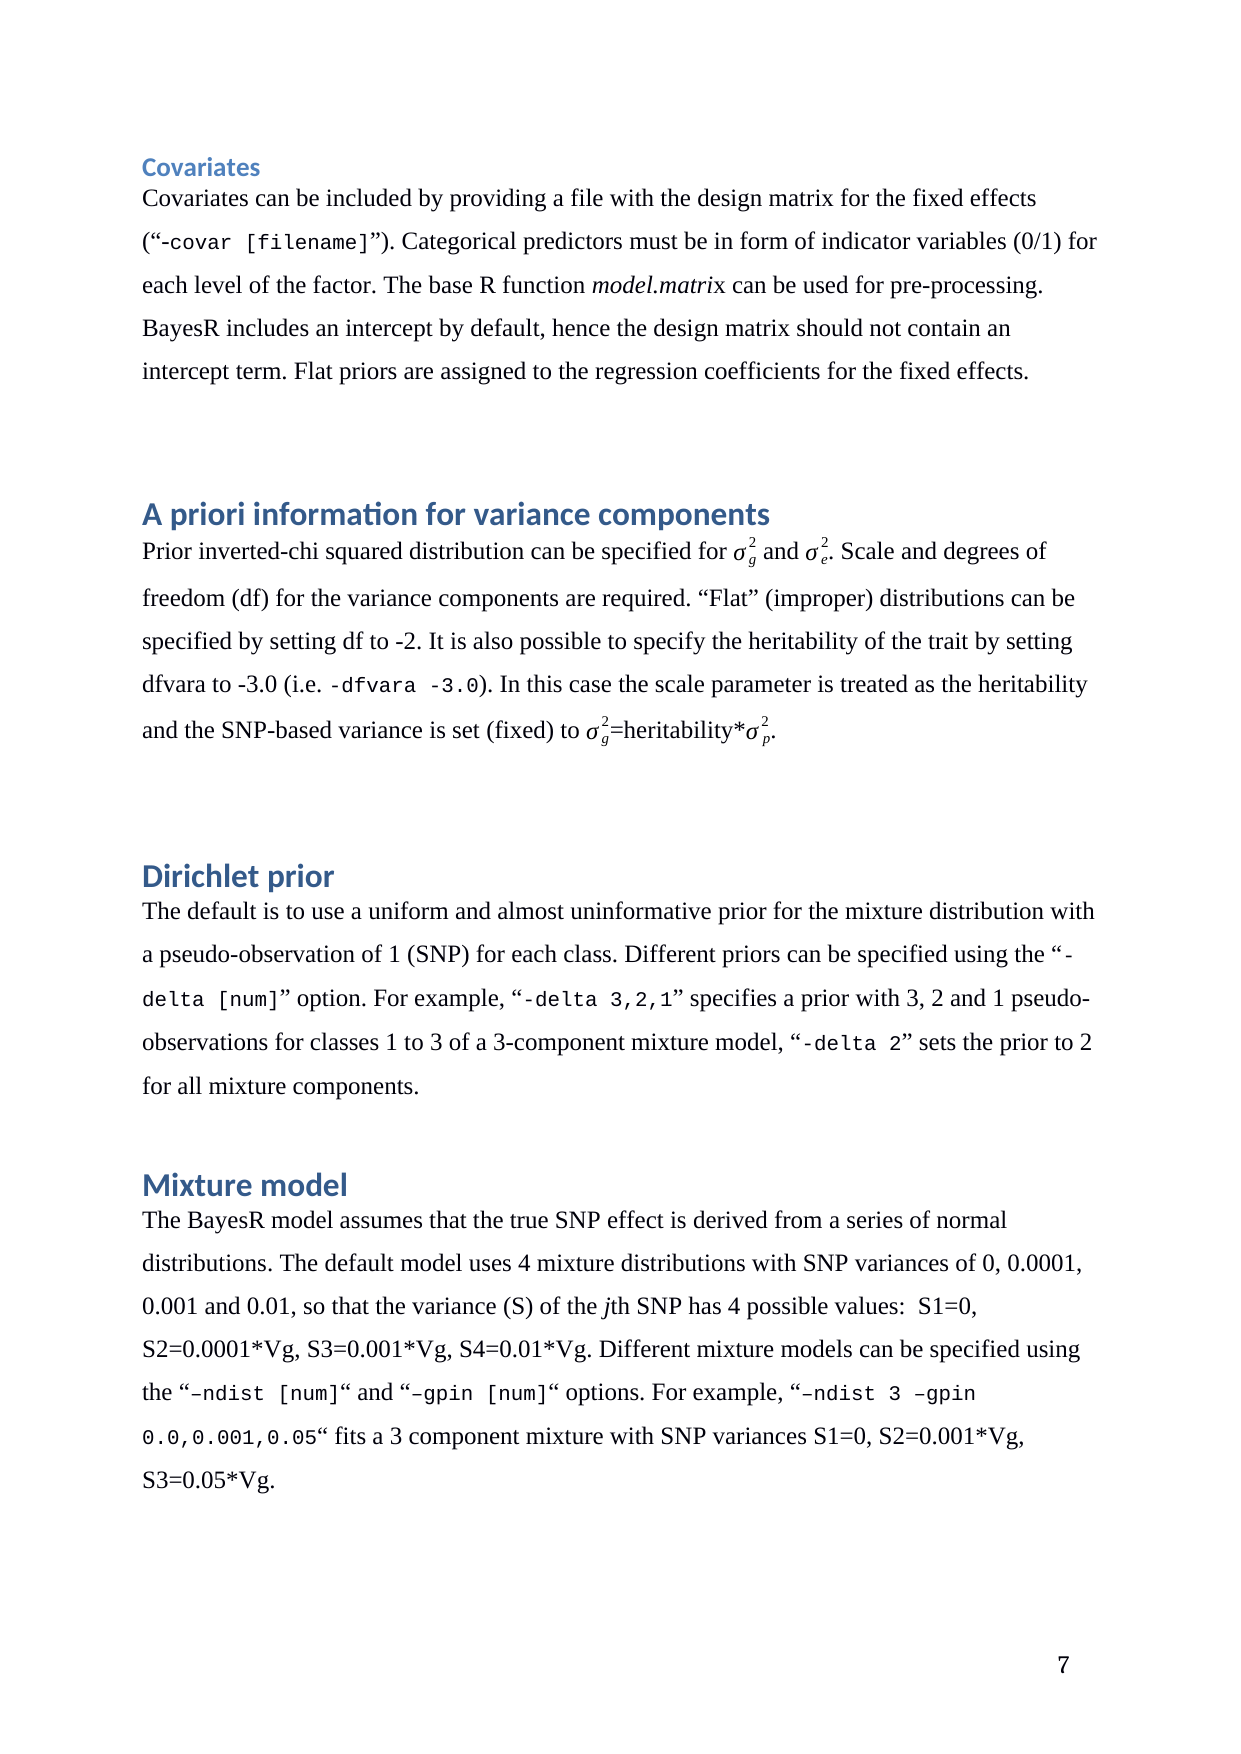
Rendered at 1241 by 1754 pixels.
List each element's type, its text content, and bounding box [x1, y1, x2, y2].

subtitle A priori information for variance components [142, 493, 1098, 533]
subtitle Mixture model [142, 1164, 1098, 1205]
subtitle Dirichlet prior [142, 855, 1098, 896]
text Prior inverted-chi squared distribution can be specified for and . Scale and degrees of freedom (df) for the variance components are required. “Flat” (improper) distributions can be specified by setting df to -2. It is also possible to specify the heritability of the trait by setting dfvara to -3.0 (i.e. -dfvara -3.0). In this case the scale parameter is treated as the heritability and the SNP-based variance is set (fixed) to =heritability*. [142, 533, 1098, 748]
text The BayesR model assumes that the true SNP effect is derived from a series of normal distributions. The default model uses 4 mixture distributions with SNP variances of 0, 0.0001, 0.001 and 0.01, so that the variance (S) of the jth SNP has 4 possible values: S1=0, S2=0.0001*Vg, S3=0.001*Vg, S4=0.01*Vg. Different mixture models can be specified using the “–ndist [num]“ and “–gpin [num]“ options. For example, “–ndist 3 –gpin 0.0,0.001,0.05“ fits a 3 component mixture with SNP variances S1=0, S2=0.001*Vg, S3=0.05*Vg. [142, 1205, 1098, 1494]
list Covariates can be included by providing a file with the design matrix for the fixed effects (“‑covar [filename]”). Categorical predictors must be in form of indicator variables (0/1) for each level of the factor. The base R function model.matrix can be used for pre-processing. BayesR includes an intercept by default, hence the design matrix should not contain an intercept term. Flat priors are assigned to the regression coefficients for the fixed effects. [142, 183, 1098, 385]
text The default is to use a uniform and almost uninformative prior for the mixture distribution with a pseudo-observation of 1 (SNP) for each class. Different priors can be specified using the “-delta [num]” option. For example, “-delta 3,2,1” specifies a prior with 3, 2 and 1 pseudo-observations for classes 1 to 3 of a 3-component mixture model, “-delta 2” sets the prior to 2 for all mixture components. [142, 896, 1098, 1100]
subtitle Covariates [142, 150, 1098, 183]
